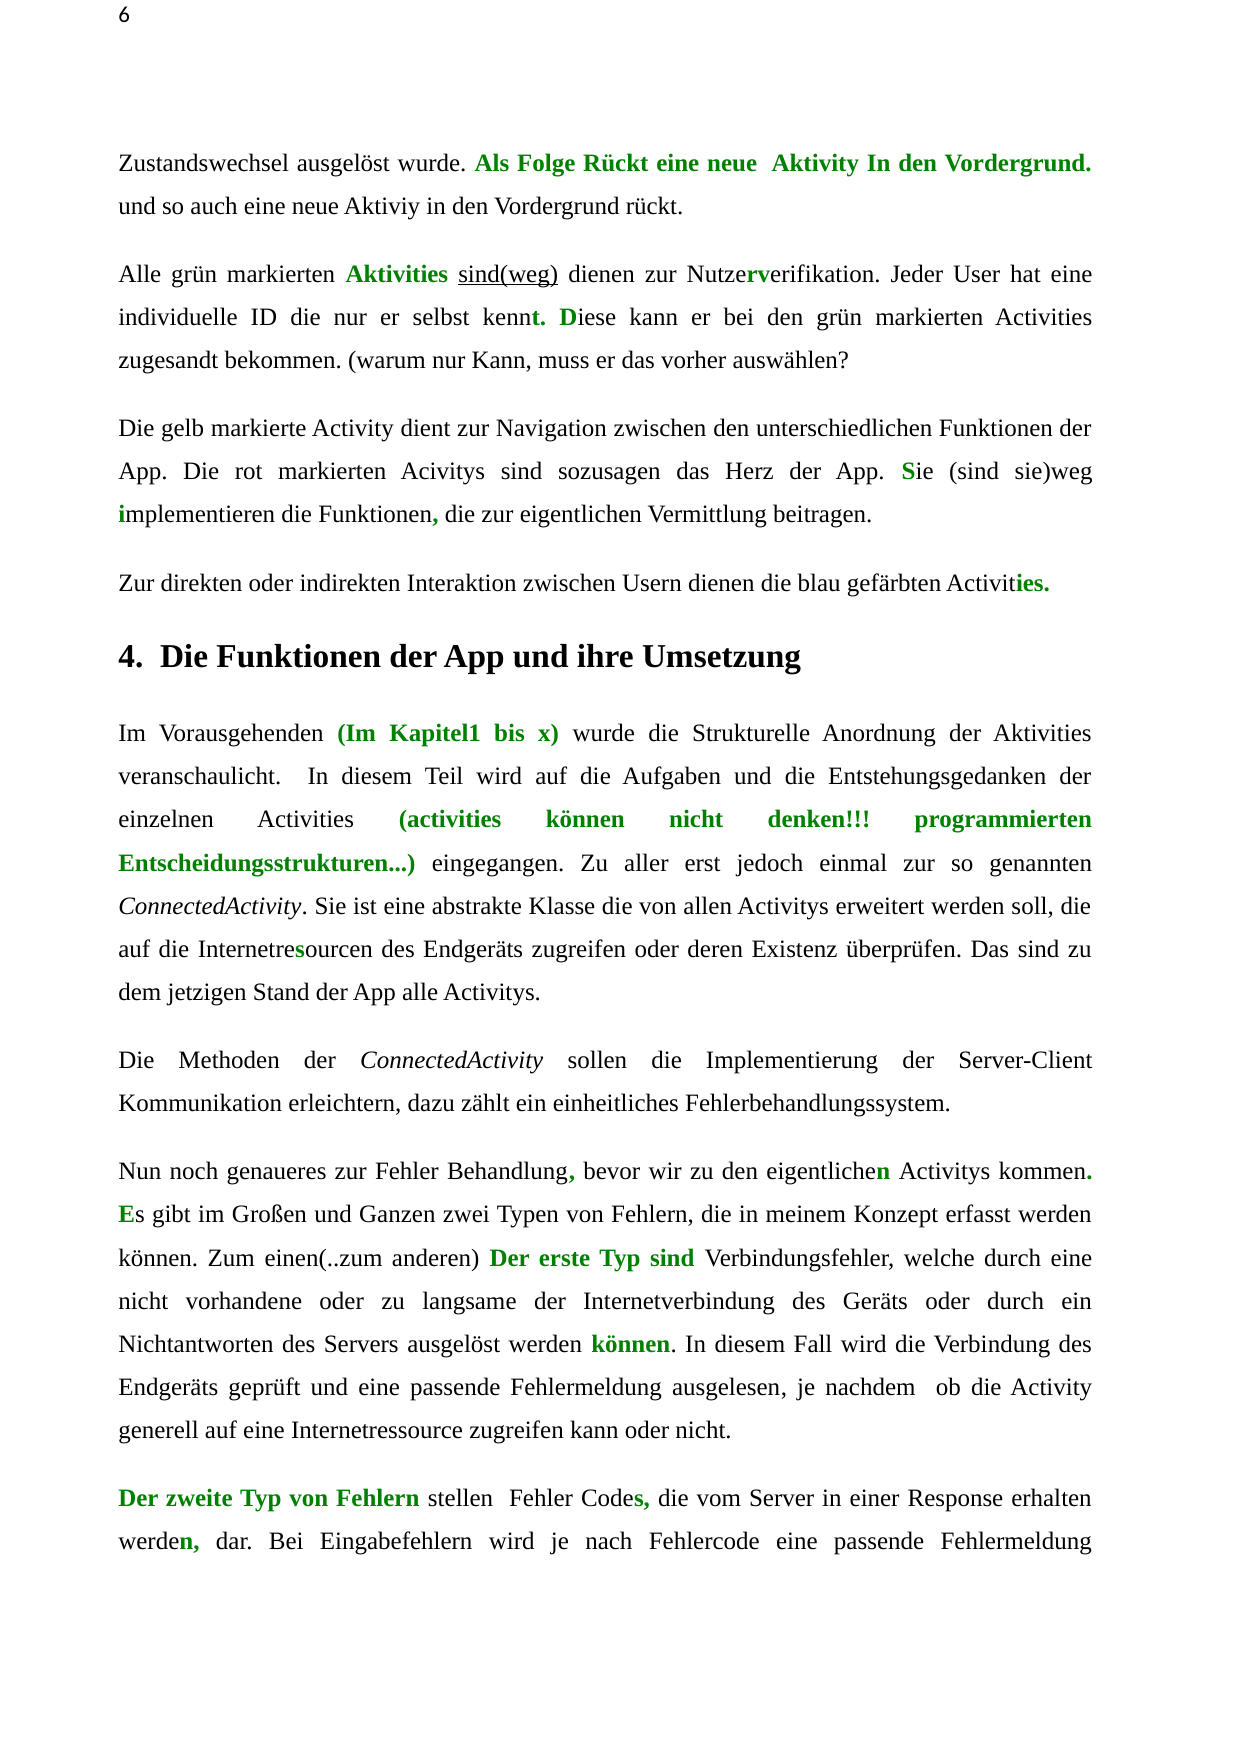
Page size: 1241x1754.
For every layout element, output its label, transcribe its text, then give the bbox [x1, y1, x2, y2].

text Die gelb markierte Activity dient zur Navigation zwischen den unterschiedlichen Funktionen der App. Die rot markierten Acivitys sind sozusagen das Herz der App. Sie (sind sie)weg implementieren die Funktionen, die zur eigentlichen Vermittlung beitragen. [118, 413, 1092, 528]
text Die Methoden der ConnectedActivity sollen die Implementierung der Server-Client Kommunikation erleichtern, dazu zählt ein einheitliches Fehlerbehandlungssystem. [118, 1045, 1092, 1117]
text Zur direkten oder indirekten Interaktion zwischen Usern dienen die blau gefärbten Activities. [118, 568, 1092, 596]
text Alle grün markierten Aktivities sind(weg) dienen zur Nutzerverifikation. Jeder User hat eine individuelle ID die nur er selbst kennt. Diese kann er bei den grün markierten Activities zugesandt bekommen. (warum nur Kann, muss er das vorher auswählen? [118, 259, 1092, 374]
text Der zweite Typ von Fehlern stellen Fehler Codes, die vom Server in einer Response erhalten werden, dar. Bei Eingabefehlern wird je nach Fehlercode eine passende Fehlermeldung [118, 1483, 1092, 1555]
text Zustandswechsel ausgelöst wurde. Als Folge Rückt eine neue Aktivity In den Vordergrund. und so auch eine neue Aktiviy in den Vordergrund rückt. [118, 148, 1092, 219]
text Im Vorausgehenden (Im Kapitel1 bis x) wurde die Strukturelle Anordnung der Aktivities veranschaulicht. In diesem Teil wird auf die Aufgaben und die Entstehungsgedanken der einzelnen Activities (activities können nicht denken!!! programmierten Entscheidungsstrukturen...) eingegangen. Zu aller erst jedoch einmal zur so genannten ConnectedActivity. Sie ist eine abstrakte Klasse die von allen Activitys erweitert werden soll, die auf die Internetresourcen des Endgeräts zugreifen oder deren Existenz überprüfen. Das sind zu dem jetzigen Stand der App alle Activitys. [118, 718, 1092, 1006]
text 4. Die Funktionen der App und ihre Umsetzung [118, 636, 1092, 674]
text Nun noch genaueres zur Fehler Behandlung, bevor wir zu den eigentlichen Activitys kommen. Es gibt im Großen und Ganzen zwei Typen von Fehlern, die in meinem Konzept erfasst werden können. Zum einen(..zum anderen) Der erste Typ sind Verbindungsfehler, welche durch eine nicht vorhandene oder zu langsame der Internetverbindung des Geräts oder durch ein Nichtantworten des Servers ausgelöst werden können. In diesem Fall wird die Verbindung des Endgeräts geprüft und eine passende Fehlermeldung ausgelesen, je nachdem ob die Activity generell auf eine Internetressource zugreifen kann oder nicht. [118, 1156, 1092, 1444]
